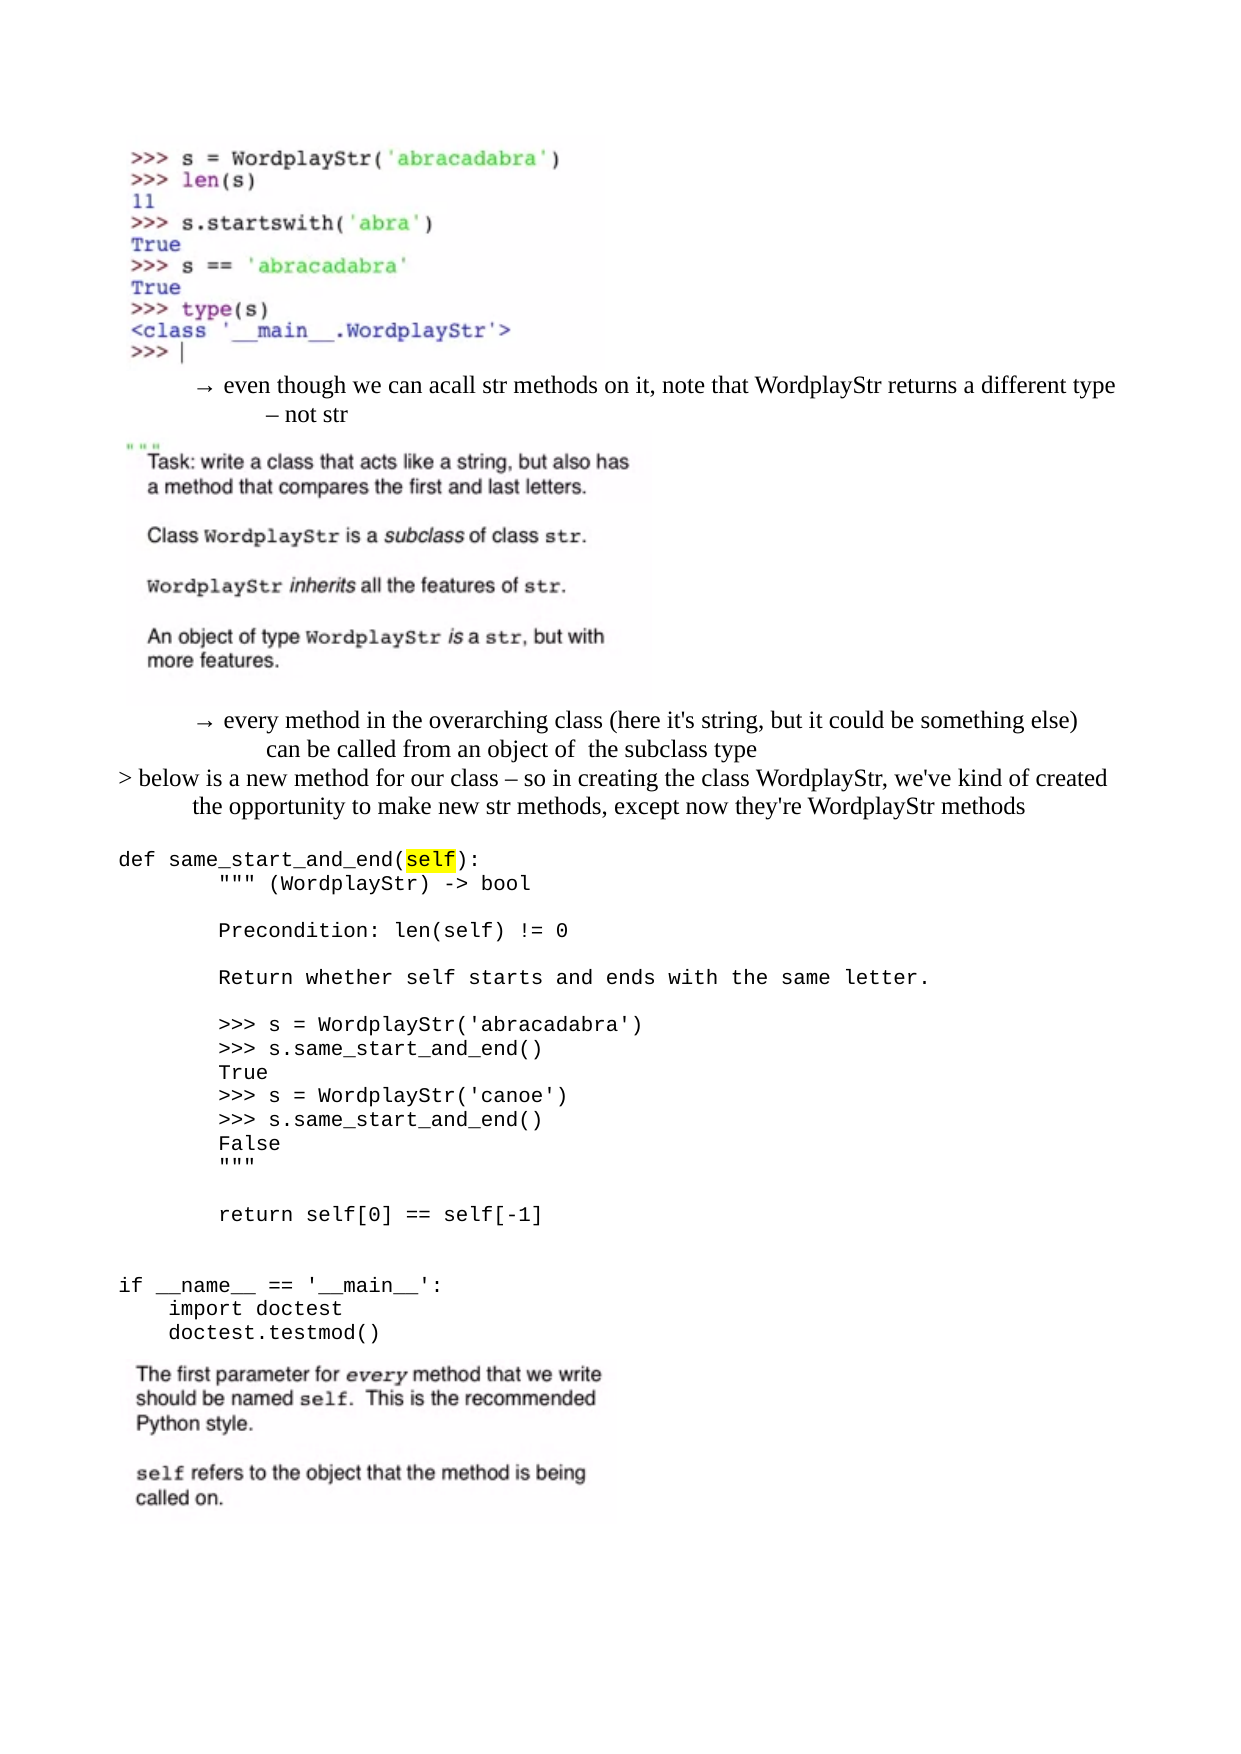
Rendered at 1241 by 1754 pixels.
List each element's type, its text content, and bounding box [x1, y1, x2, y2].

text → even though we can acall str methods on it, note that WordplayStr returns a different type – not str [118, 118, 1122, 428]
text Return whether self starts and ends with the same letter. [118, 967, 1122, 991]
text >>> s.same_start_and_end() [118, 1109, 1122, 1133]
text → every method in the overarching class (here it's string, but it could be something else) can be called from an object of the subclass type [118, 428, 1122, 763]
text """ (WordplayStr) -> bool [118, 873, 1122, 896]
text import doctest [118, 1298, 1122, 1322]
text doctest.testmod() [118, 1322, 1122, 1346]
text >>> s.same_start_and_end() [118, 1038, 1122, 1062]
text Precondition: len(self) != 0 [118, 920, 1122, 943]
text return self[0] == self[-1] [118, 1204, 1122, 1227]
text >>> s = WordplayStr('abracadabra') [118, 1014, 1122, 1038]
text def same_start_and_end(self): [118, 849, 1122, 873]
text True [118, 1062, 1122, 1085]
text >>> s = WordplayStr('canoe') [118, 1085, 1122, 1109]
text > below is a new method for our class – so in creating the class WordplayStr, we've kind of created the opportunity to make new str methods, except now they're WordplayStr methods [118, 763, 1122, 820]
text """ [118, 1156, 1122, 1180]
text if __name__ == '__main__': [118, 1274, 1122, 1298]
text False [118, 1133, 1122, 1156]
